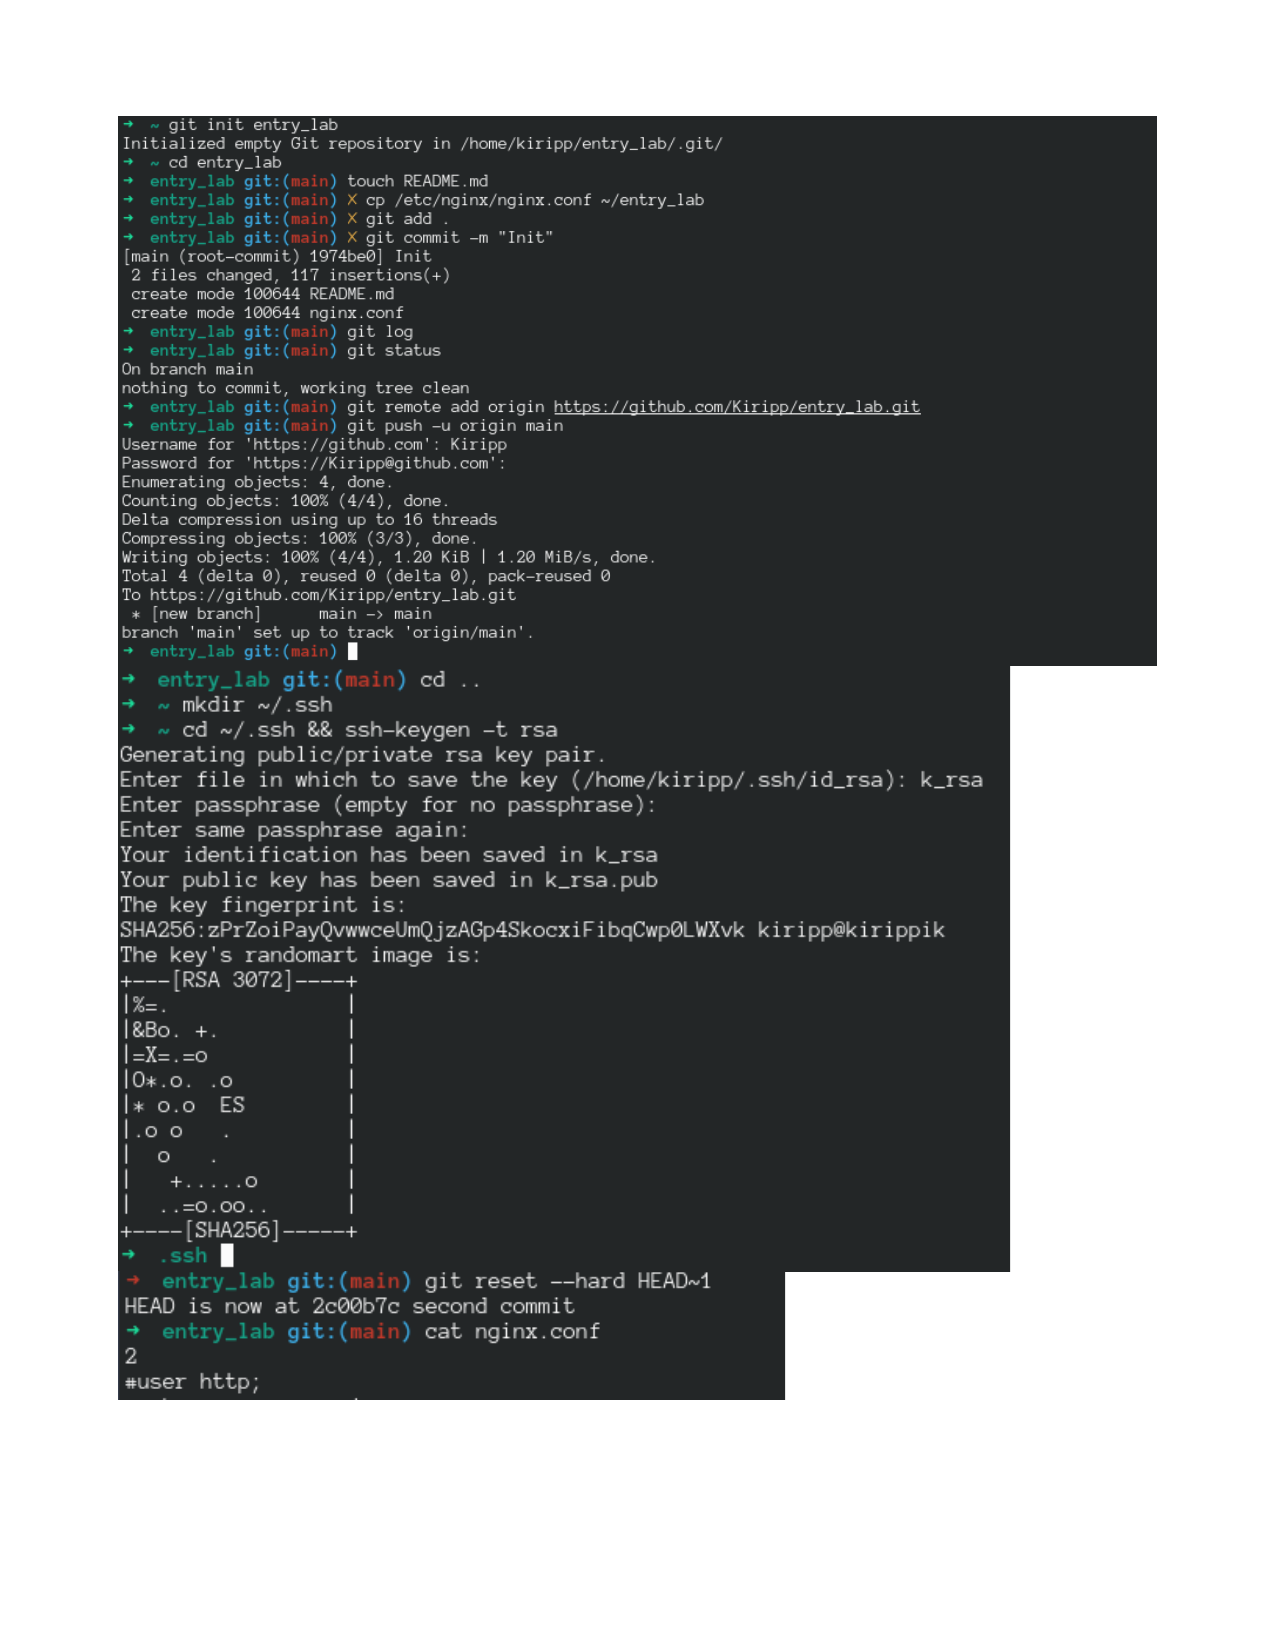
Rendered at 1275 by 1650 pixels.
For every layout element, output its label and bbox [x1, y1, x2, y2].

picture [118, 116, 1157, 1400]
